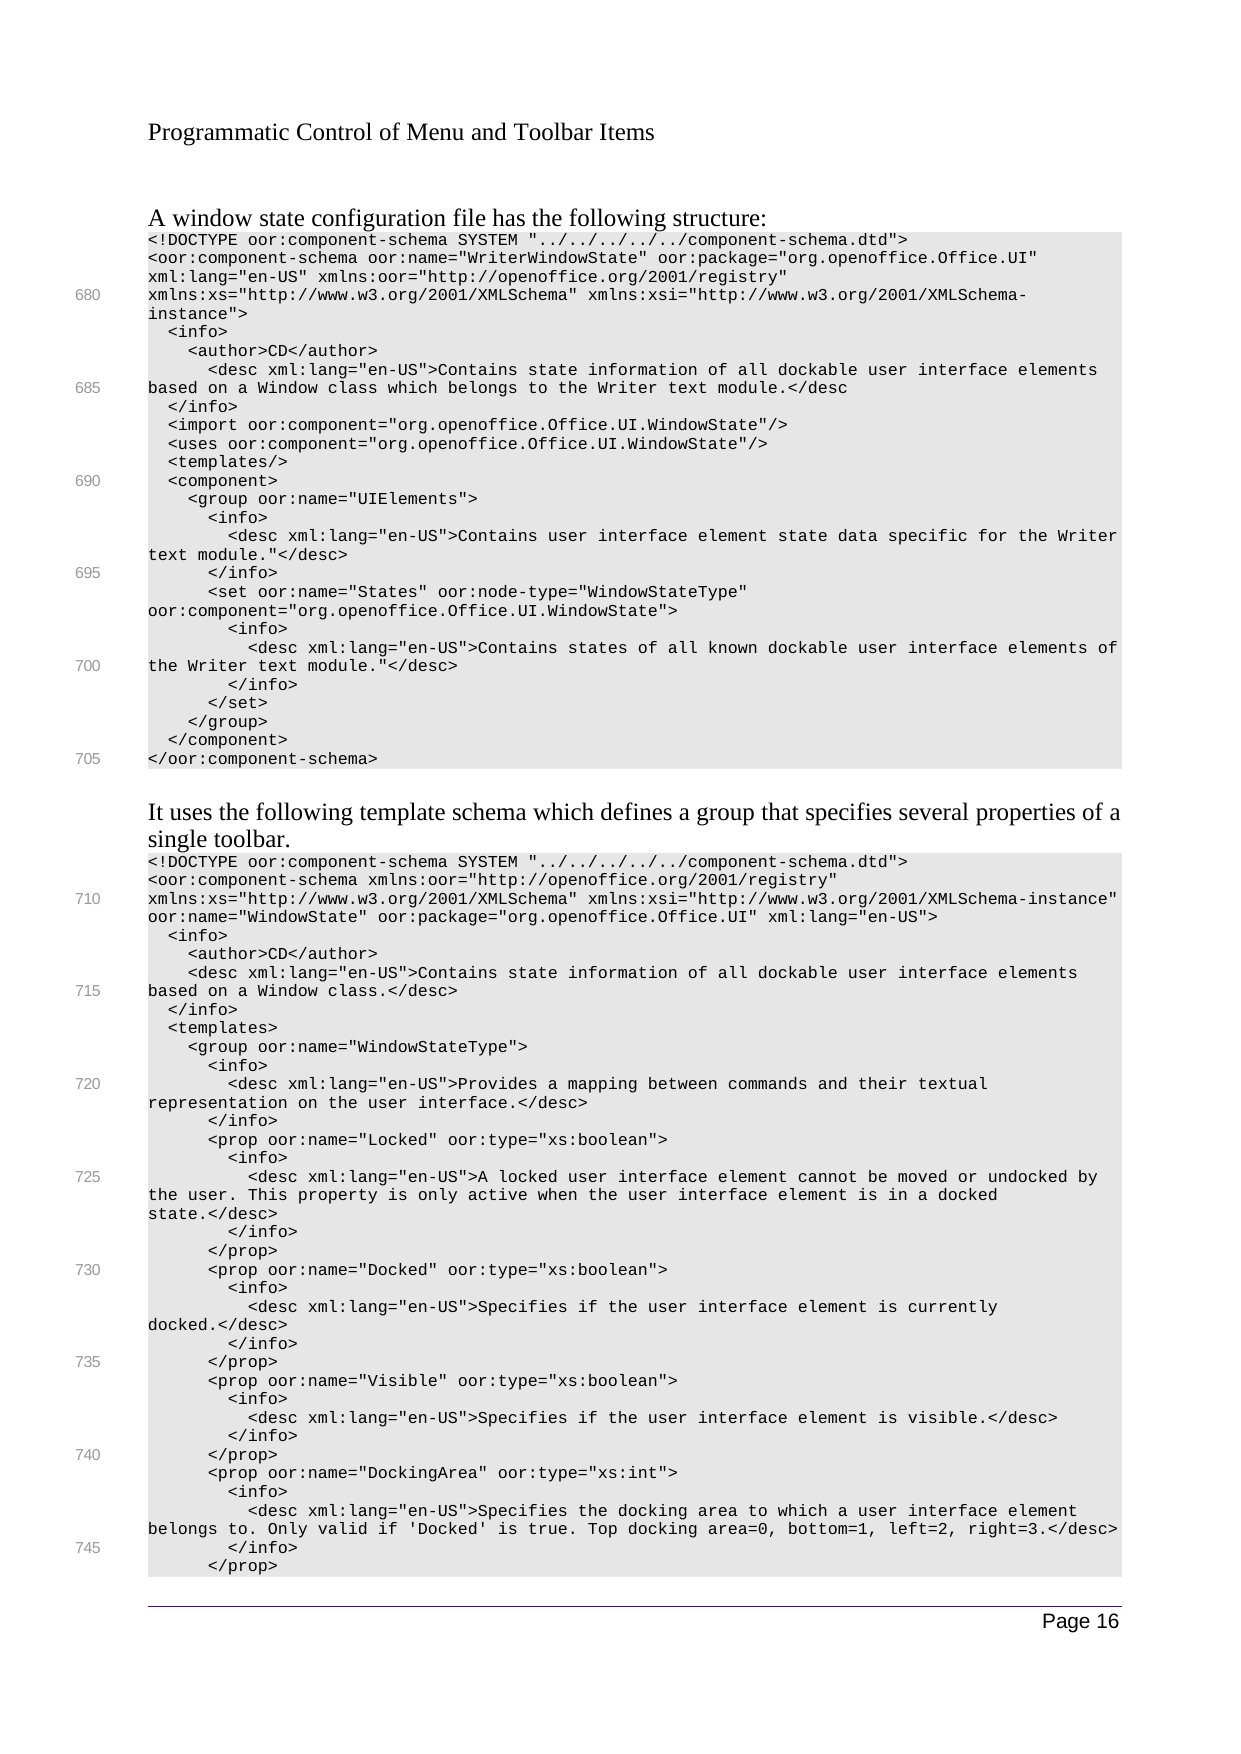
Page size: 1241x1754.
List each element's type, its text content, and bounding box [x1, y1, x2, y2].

text </info> <import oor:component="org.openoffice.Office.UI.WindowState"/> <uses oor:component="org.openoffice.Office.UI.WindowState"/> <templates/> <component> <group oor:name="UIElements"> <info> [148, 398, 1122, 528]
text </info> <set oor:name="States" oor:node-type="WindowStateType" oor:component="org.openoffice.Office.UI.WindowState"> <info> <desc xml:lang="en-US">Contains states of all known dockable user interface elements of the Writer text module."</desc> </info> </set> </group> </component> </oor:component-schema> [148, 565, 1122, 769]
text A window state configuration file has the following structure: [148, 204, 1122, 232]
text <desc xml:lang="en-US">Contains state information of all dockable user interface elements based on a Window class which belongs to the Writer text module.</desc [148, 361, 1122, 398]
text <!DOCTYPE oor:component-schema SYSTEM "../../../../../component-schema.dtd"> <oor:component-schema xmlns:oor="http://openoffice.org/2001/registry" xmlns:xs="http://www.w3.org/2001/XMLSchema" xmlns:xsi="http://www.w3.org/2001/XMLSchema-instance" oor:name="WindowState" oor:package="org.openoffice.Office.UI" xml:lang="en-US"> <info> <author>CD</author> <desc xml:lang="en-US">Contains state information of all dockable user interface elements based on a Window class.</desc> </info> <templates> <group oor:name="WindowStateType"> <info> <desc xml:lang="en-US">Provides a mapping between commands and their textual representation on the user interface.</desc> </info> <prop oor:name="Locked" oor:type="xs:boolean"> <info> <desc xml:lang="en-US">A locked user interface element cannot be moved or undocked by the user. This property is only active when the user interface element is in a docked state.</desc> </info> </prop> <prop oor:name="Docked" oor:type="xs:boolean"> <info> <desc xml:lang="en-US">Specifies if the user interface element is currently docked.</desc> </info> </prop> <prop oor:name="Visible" oor:type="xs:boolean"> <info> <desc xml:lang="en-US">Specifies if the user interface element is visible.</desc> </info> </prop> <prop oor:name="DockingArea" oor:type="xs:int"> <info> <desc xml:lang="en-US">Specifies the docking area to which a user interface element belongs to. Only valid if 'Docked' is true. Top docking area=0, bottom=1, left=2, right=3.</desc> </info> </prop> [148, 853, 1122, 1577]
text <!DOCTYPE oor:component-schema SYSTEM "../../../../../component-schema.dtd"> <oor:component-schema oor:name="WriterWindowState" oor:package="org.openoffice.Office.UI" xml:lang="en-US" xmlns:oor="http://openoffice.org/2001/registry" xmlns:xs="http://www.w3.org/2001/XMLSchema" xmlns:xsi="http://www.w3.org/2001/XMLSchema-instance"> <info> <author>CD</author> [148, 232, 1122, 361]
text <desc xml:lang="en-US">Contains user interface element state data specific for the Writer text module."</desc> [148, 528, 1122, 565]
text It uses the following template schema which defines a group that specifies several properties of a single toolbar. [148, 797, 1122, 853]
